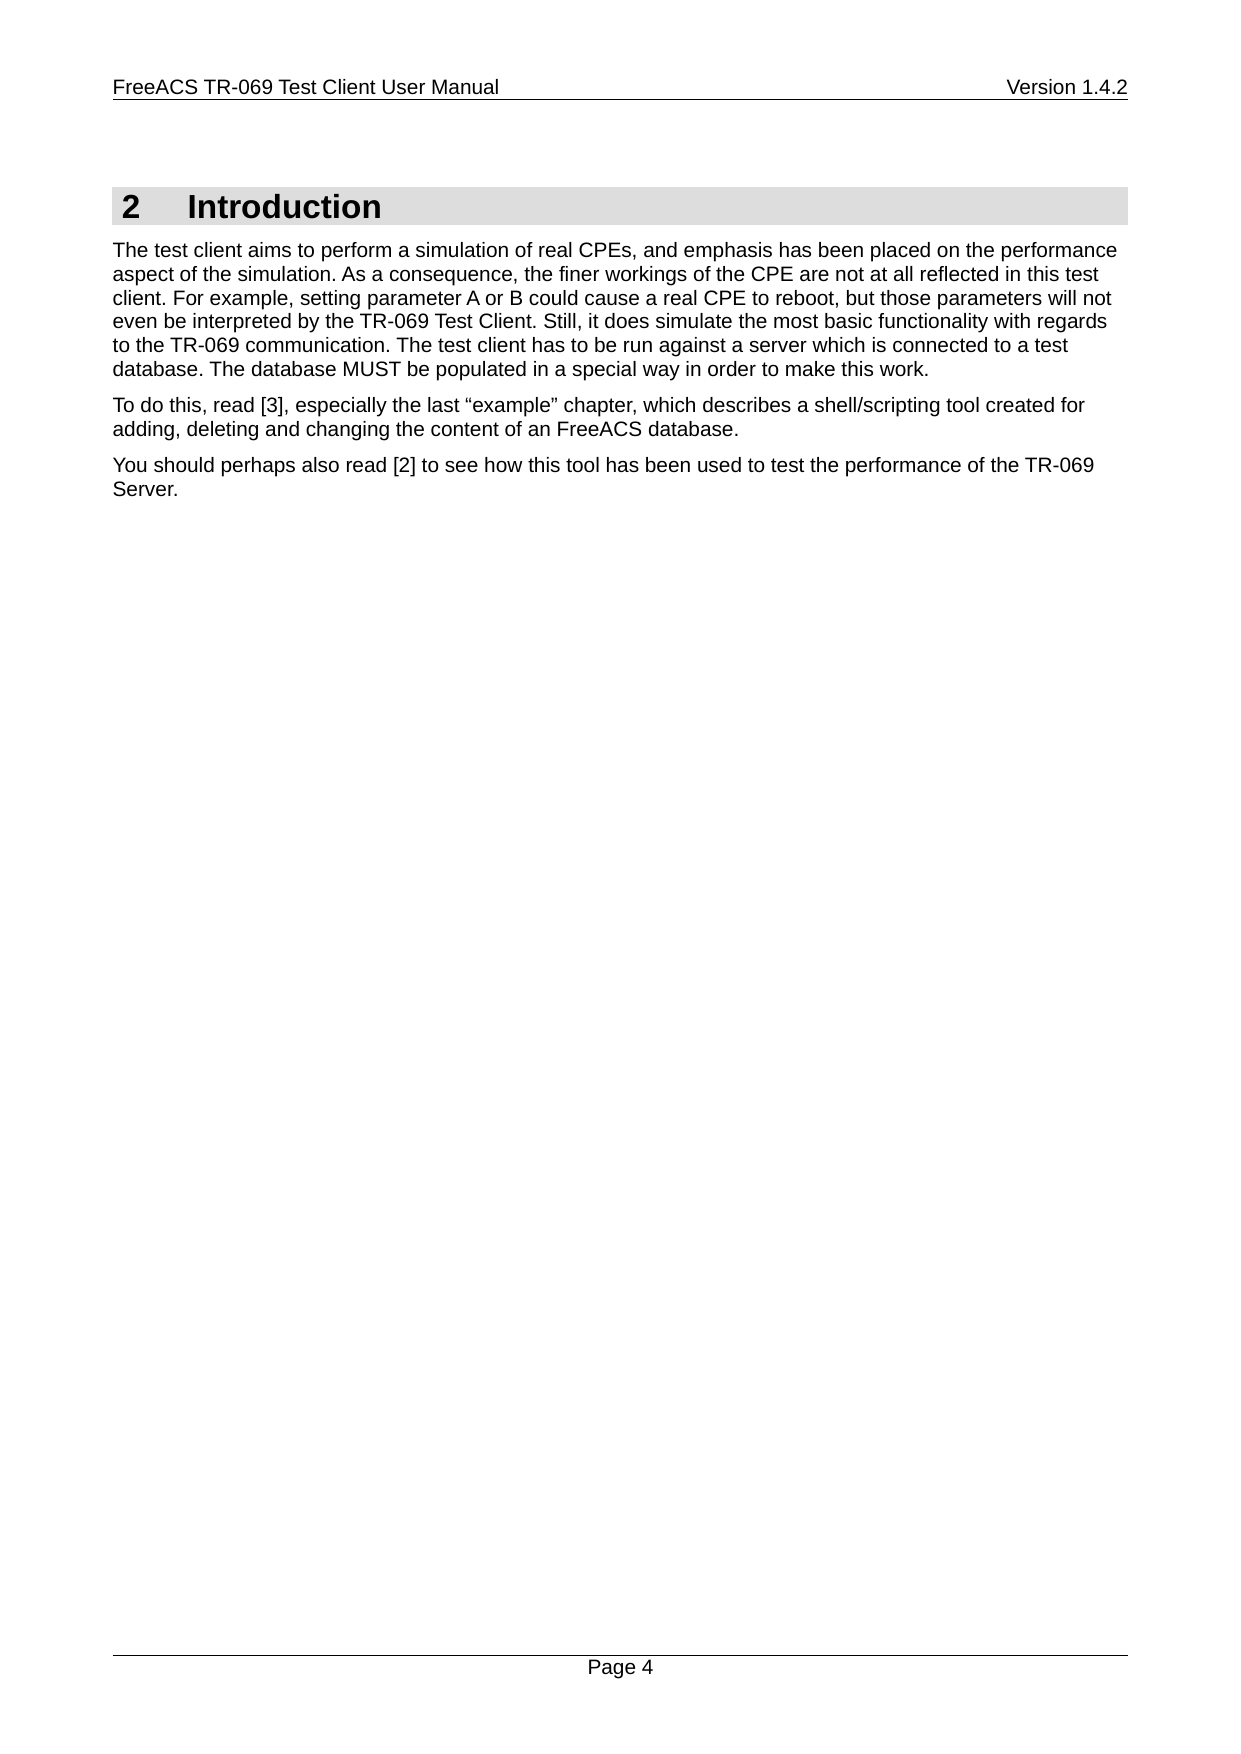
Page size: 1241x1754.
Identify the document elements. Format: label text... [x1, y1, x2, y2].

text The test client aims to perform a simulation of real CPEs, and emphasis has been placed on the performance aspect of the simulation. As a consequence, the finer workings of the CPE are not at all reflected in this test client. For example, setting parameter A or B could cause a real CPE to reboot, but those parameters will not even be interpreted by the TR-069 Test Client. Still, it does simulate the most basic functionality with regards to the TR-069 communication. The test client has to be run against a server which is connected to a test database. The database MUST be populated in a special way in order to make this work. [112, 237, 1128, 381]
text To do this, read [3], especially the last “example” chapter, which describes a shell/scripting tool created for adding, deleting and changing the content of an FreeACS database. [112, 393, 1128, 441]
text You should perhaps also read [2] to see how this tool has been used to test the performance of the TR-069 Server. [112, 453, 1128, 501]
subtitle Introduction [112, 187, 1128, 225]
